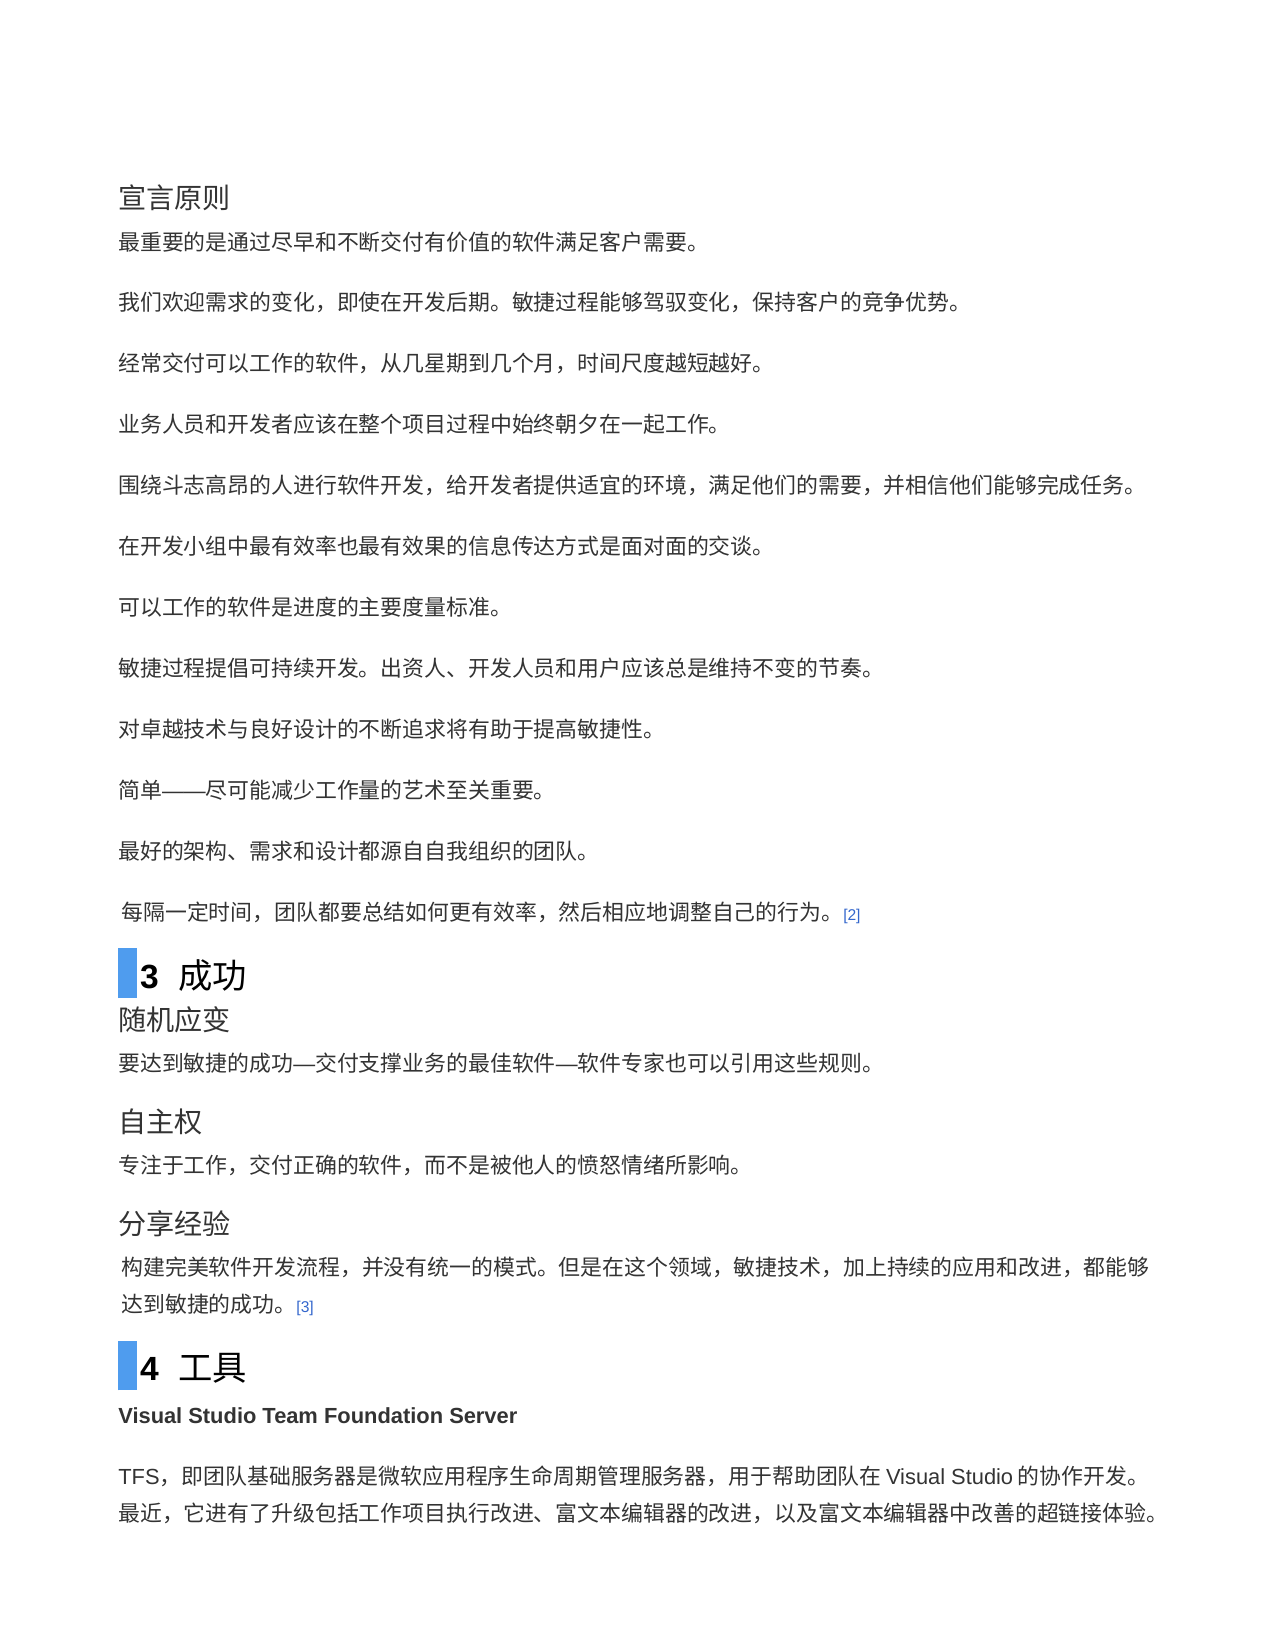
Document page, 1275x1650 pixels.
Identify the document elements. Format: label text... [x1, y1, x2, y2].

text 简单——尽可能减少工作量的艺术至关重要。 [118, 766, 1157, 803]
subtitle 宣言原则 [118, 176, 1157, 217]
text 专注于工作，交付正确的软件，而不是被他人的愤怒情绪所影响。 [118, 1141, 1157, 1178]
text 每隔一定时间，团队都要总结如何更有效率，然后相应地调整自己的行为。[2] [121, 887, 1157, 925]
text Visual Studio Team Foundation Server [118, 1390, 1157, 1428]
text 在开发小组中最有效率也最有效果的信息传达方式是面对面的交谈。 [118, 522, 1157, 559]
subtitle 分享经验 [118, 1201, 1157, 1242]
text 最好的架构、需求和设计都源自自我组织的团队。 [118, 826, 1157, 864]
text 最重要的是通过尽早和不断交付有价值的软件满足客户需要。 [118, 217, 1157, 254]
text 敏捷过程提倡可持续开发。出资人、开发人员和用户应该总是维持不变的节奏。 [118, 644, 1157, 681]
text 可以工作的软件是进度的主要度量标准。 [118, 583, 1157, 620]
subtitle 自主权 [118, 1100, 1157, 1141]
subtitle 工具 [137, 1341, 1157, 1390]
text 经常交付可以工作的软件，从几星期到几个月，时间尺度越短越好。 [118, 339, 1157, 376]
text 构建完美软件开发流程，并没有统一的模式。但是在这个领域，敏捷技术，加上持续的应用和改进，都能够达到敏捷的成功。[3] [121, 1242, 1157, 1317]
text 我们欢迎需求的变化，即使在开发后期。敏捷过程能够驾驭变化，保持客户的竞争优势。 [118, 278, 1157, 316]
text TFS，即团队基础服务器是微软应用程序生命周期管理服务器，用于帮助团队在Visual Studio的协作开发。最近，它进有了升级包括工作项目执行改进、富文本编辑器的改进，以及富文本编辑器中改善的超链接体验。 TFS中的Kanban面板也做了改善，提升了可以录入和跟踪的项目数量，该服务器现在有一个“利益相关者”许可，来规范服务器的访问权限。 [118, 1451, 1157, 1526]
subtitle 成功 [137, 948, 1157, 998]
subtitle 随机应变 [118, 998, 1157, 1039]
text 要达到敏捷的成功—交付支撑业务的最佳软件—软件专家也可以引用这些规则。 [118, 1039, 1157, 1076]
text 对卓越技术与良好设计的不断追求将有助于提高敏捷性。 [118, 704, 1157, 742]
text 业务人员和开发者应该在整个项目过程中始终朝夕在一起工作。 [118, 400, 1157, 437]
text 围绕斗志高昂的人进行软件开发，给开发者提供适宜的环境，满足他们的需要，并相信他们能够完成任务。 [118, 461, 1157, 498]
